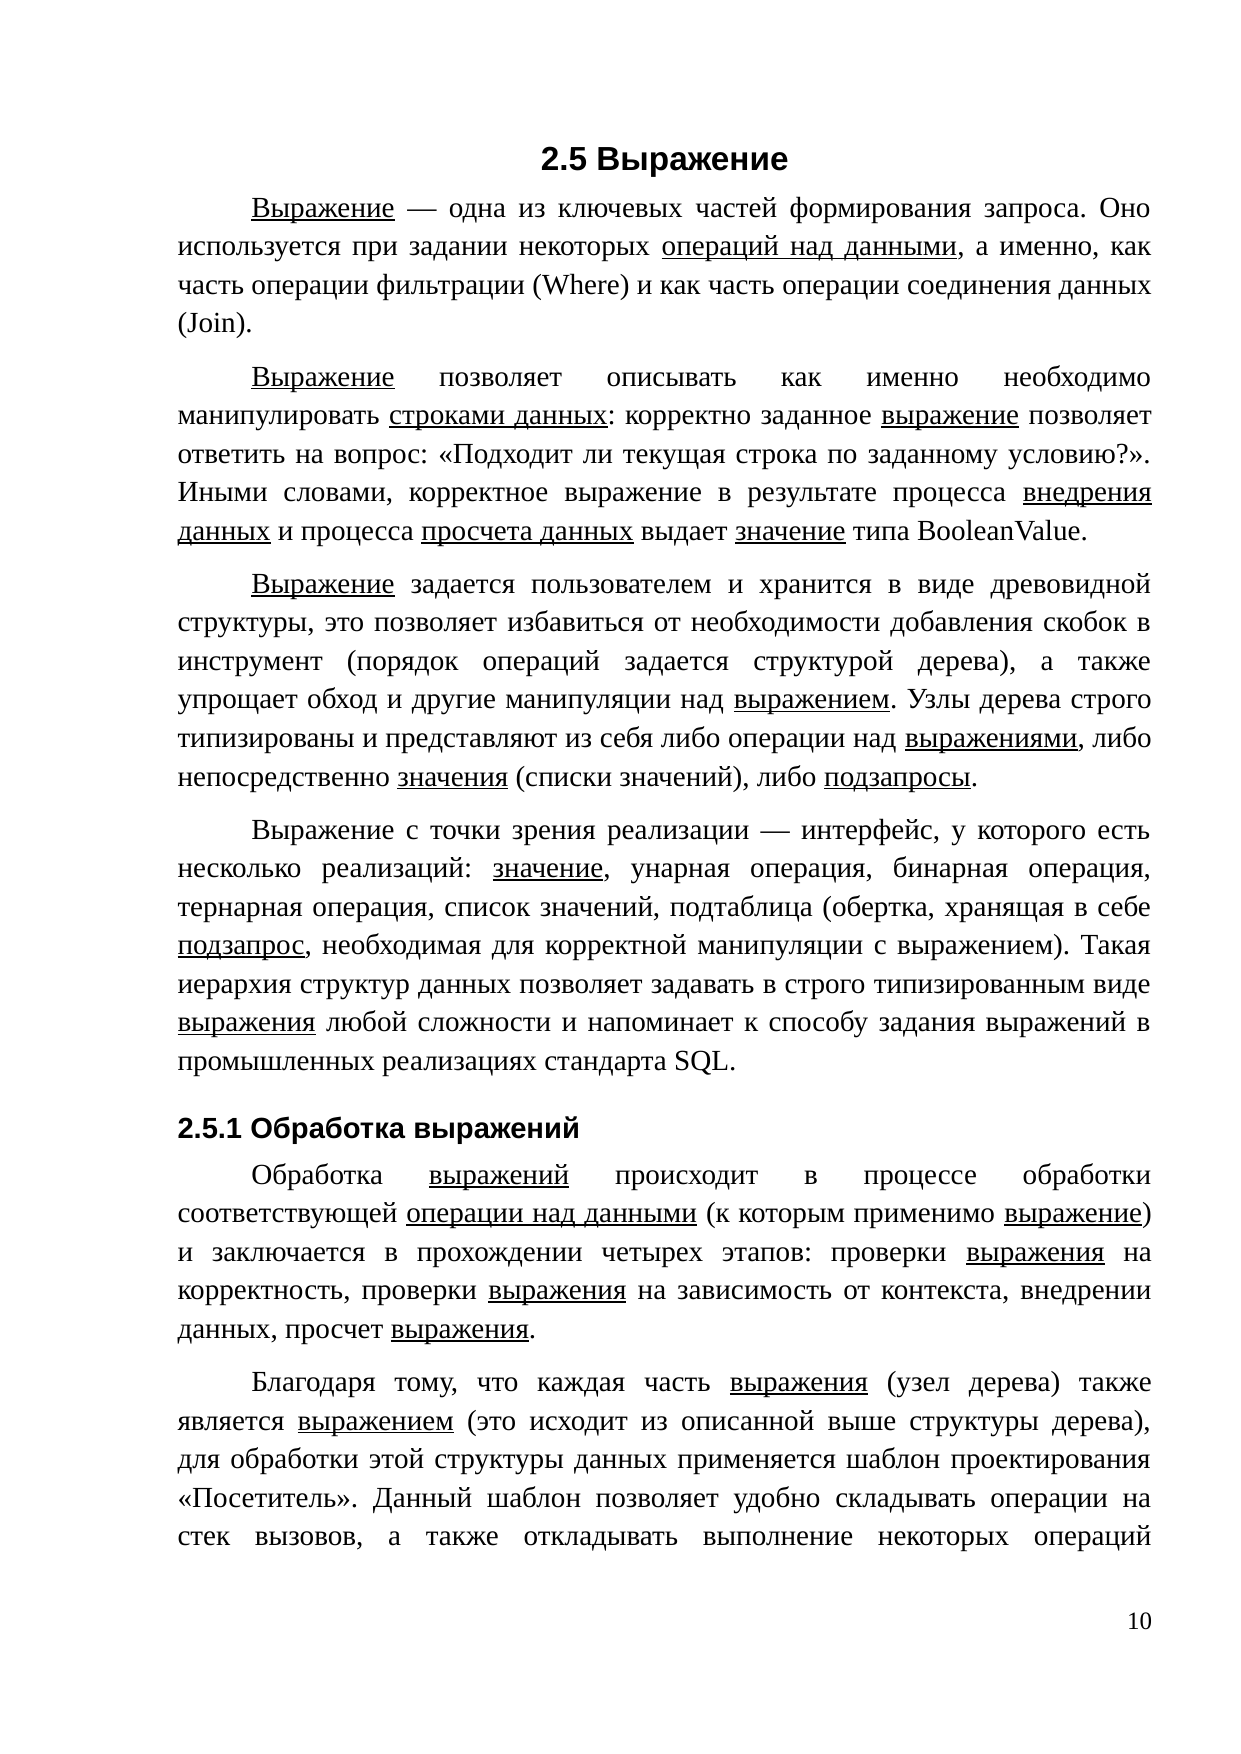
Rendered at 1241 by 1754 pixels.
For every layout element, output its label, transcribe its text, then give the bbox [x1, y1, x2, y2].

text Выражение с точки зрения реализации — интерфейс, у которого есть несколько реализаций: значение, унарная операция, бинарная операция, тернарная операция, список значений, подтаблица (обертка, хранящая в себе подзапрос, необходимая для корректной манипуляции с выражением). Такая иерархия структур данных позволяет задавать в строго типизированным виде выражения любой сложности и напоминает к способу задания выражений в промышленных реализациях стандарта SQL. [177, 812, 1152, 1077]
subtitle 2.5 Выражение [177, 139, 1152, 177]
text Выражение — одна из ключевых частей формирования запроса. Оно используется при задании некоторых операций над данными, а именно, как часть операции фильтрации (Where) и как часть операции соединения данных (Join). [177, 190, 1152, 339]
subtitle 2.5.1 Обработка выражений [177, 1111, 1152, 1144]
text Обработка выражений происходит в процессе обработки соответствующей операции над данными (к которым применимо выражение) и заключается в прохождении четырех этапов: проверки выражения на корректность, проверки выражения на зависимость от контекста, внедрении данных, просчет выражения. [177, 1157, 1152, 1344]
text Благодаря тому, что каждая часть выражения (узел дерева) также является выражением (это исходит из описанной выше структуры дерева), для обработки этой структуры данных применяется шаблон проектирования «Посетитель». Данный шаблон позволяет удобно складывать операции на стек вызовов, а также откладывать выполнение некоторых операций [177, 1364, 1152, 1552]
text Выражение позволяет описывать как именно необходимо манипулировать строками данных: корректно заданное выражение позволяет ответить на вопрос: «Подходит ли текущая строка по заданному условию?». Иными словами, корректное выражение в результате процесса внедрения данных и процесса просчета данных выдает значение типа BooleanValue. [177, 359, 1152, 546]
text Выражение задается пользователем и хранится в виде древовидной структуры, это позволяет избавиться от необходимости добавления скобок в инструмент (порядок операций задается структурой дерева), а также упрощает обход и другие манипуляции над выражением. Узлы дерева строго типизированы и представляют из себя либо операции над выражениями, либо непосредственно значения (списки значений), либо подзапросы. [177, 566, 1152, 792]
